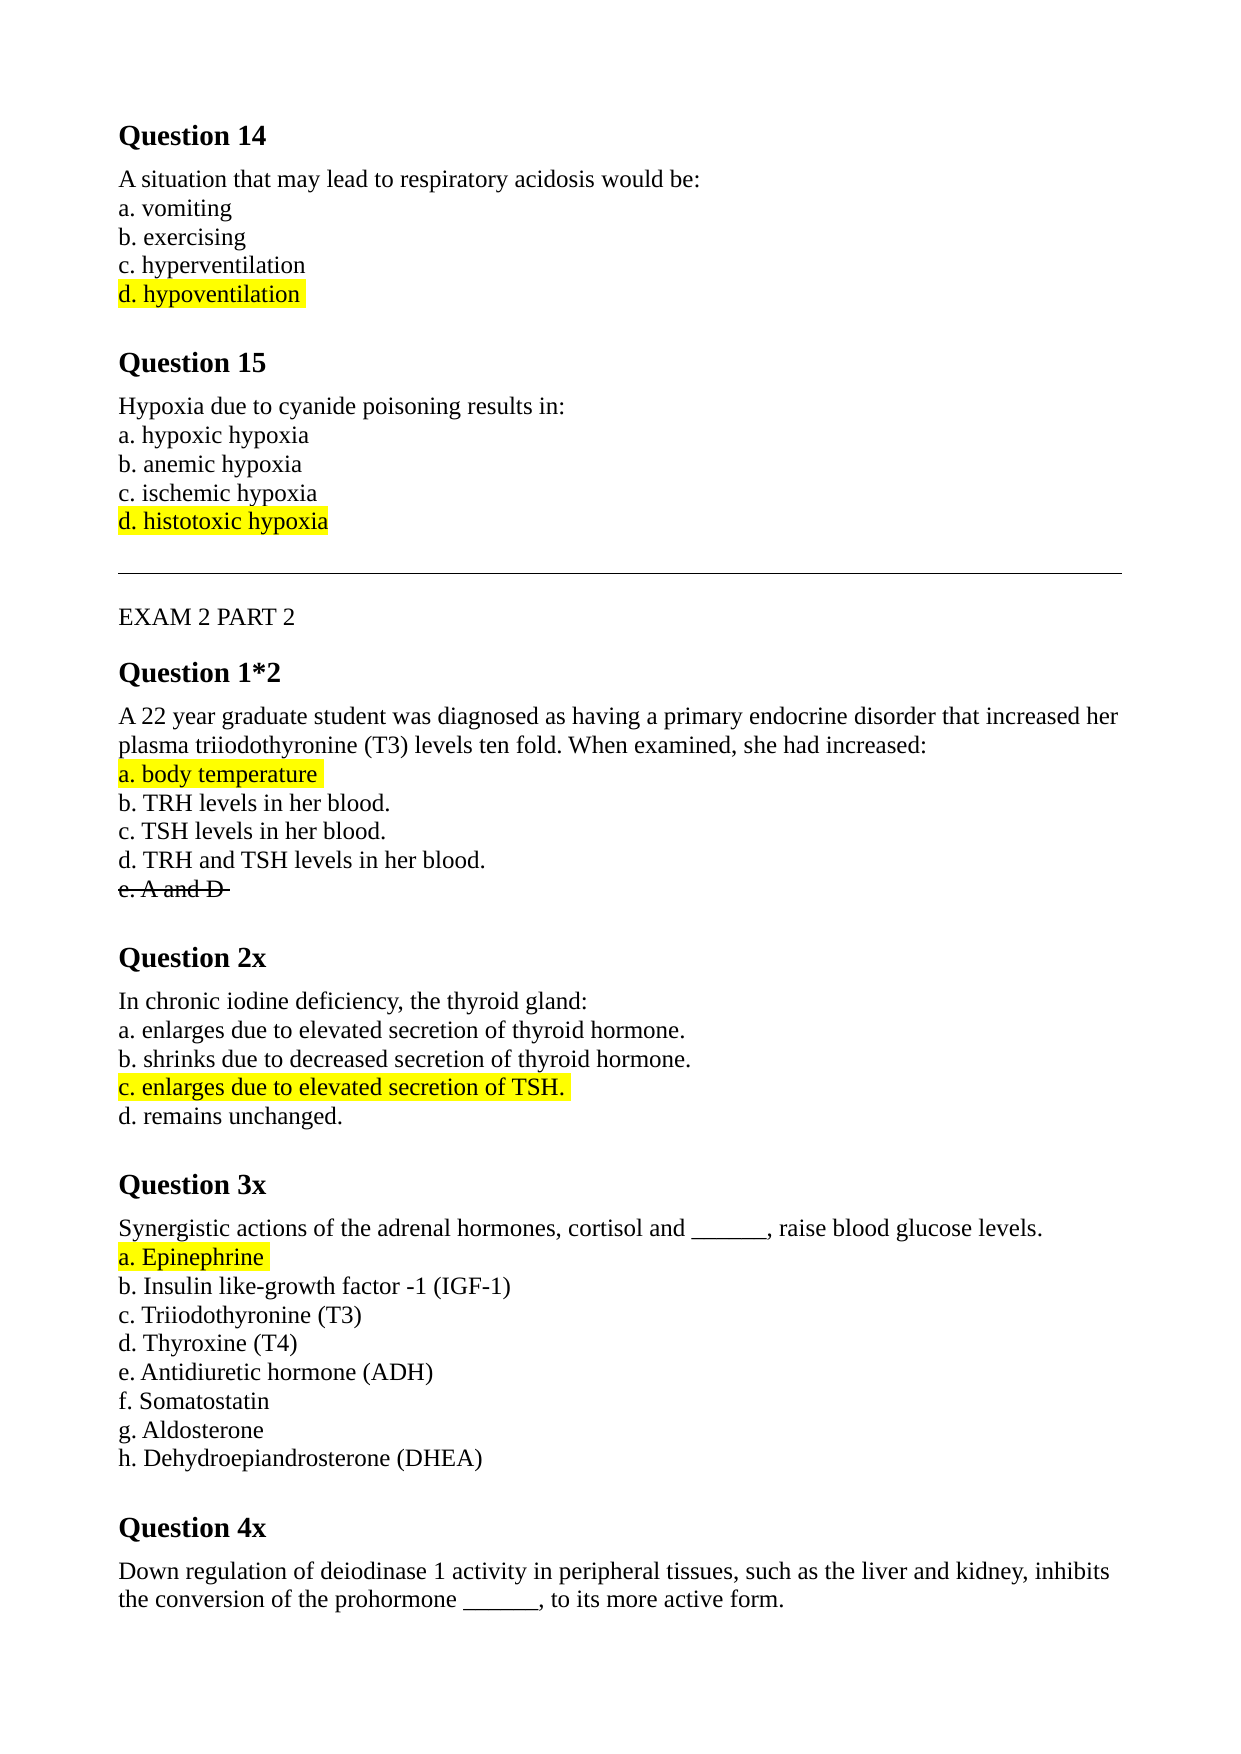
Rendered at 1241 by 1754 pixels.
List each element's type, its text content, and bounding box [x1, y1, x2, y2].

subtitle Question 14 [118, 118, 1122, 152]
text EXAM 2 PART 2 [118, 602, 1122, 630]
text d. remains unchanged. [118, 1101, 1122, 1130]
text c. ischemic hypoxia [118, 478, 1122, 506]
text b. TRH levels in her blood. [118, 788, 1122, 816]
text c. Triiodothyronine (T3) [118, 1300, 1122, 1328]
text Synergistic actions of the adrenal hormones, cortisol and ______, raise blood glucose levels. [118, 1213, 1122, 1242]
text b. exercising [118, 222, 1122, 250]
text h. Dehydroepiandrosterone (DHEA) [118, 1443, 1122, 1472]
text Hypoxia due to cyanide poisoning results in: [118, 391, 1122, 420]
text e. A and D [118, 874, 1122, 903]
text A situation that may lead to respiratory acidosis would be: [118, 164, 1122, 193]
text b. anemic hypoxia [118, 449, 1122, 478]
text A 22 year graduate student was diagnosed as having a primary endocrine disorder that increased her plasma triiodothyronine (T3) levels ten fold. When examined, she had increased: [118, 701, 1122, 759]
text d. histotoxic hypoxia [118, 506, 1122, 535]
text d. hypoventilation [118, 279, 1122, 308]
text g. Aldosterone [118, 1415, 1122, 1443]
text a. hypoxic hypoxia [118, 420, 1122, 449]
text e. Antidiuretic hormone (ADH) [118, 1357, 1122, 1386]
text d. Thyroxine (T4) [118, 1328, 1122, 1357]
text a. enlarges due to elevated secretion of thyroid hormone. [118, 1015, 1122, 1044]
subtitle Question 1*2 [118, 655, 1122, 689]
text b. Insulin like-growth factor -1 (IGF-1) [118, 1271, 1122, 1300]
text Down regulation of deiodinase 1 activity in peripheral tissues, such as the liver and kidney, inhibits the conversion of the prohormone ______, to its more active form. [118, 1556, 1122, 1613]
text a. Epinephrine [118, 1242, 1122, 1271]
subtitle Question 4x [118, 1510, 1122, 1543]
subtitle Question 2x [118, 940, 1122, 974]
text In chronic iodine deficiency, the thyroid gland: [118, 986, 1122, 1015]
subtitle Question 3x [118, 1167, 1122, 1201]
text d. TRH and TSH levels in her blood. [118, 845, 1122, 874]
text b. shrinks due to decreased secretion of thyroid hormone. [118, 1044, 1122, 1072]
text a. body temperature [118, 759, 1122, 788]
text c. enlarges due to elevated secretion of TSH. [118, 1072, 1122, 1101]
text a. vomiting [118, 193, 1122, 222]
text c. TSH levels in her blood. [118, 816, 1122, 845]
subtitle Question 15 [118, 345, 1122, 379]
text f. Somatostatin [118, 1386, 1122, 1415]
text c. hyperventilation [118, 250, 1122, 279]
